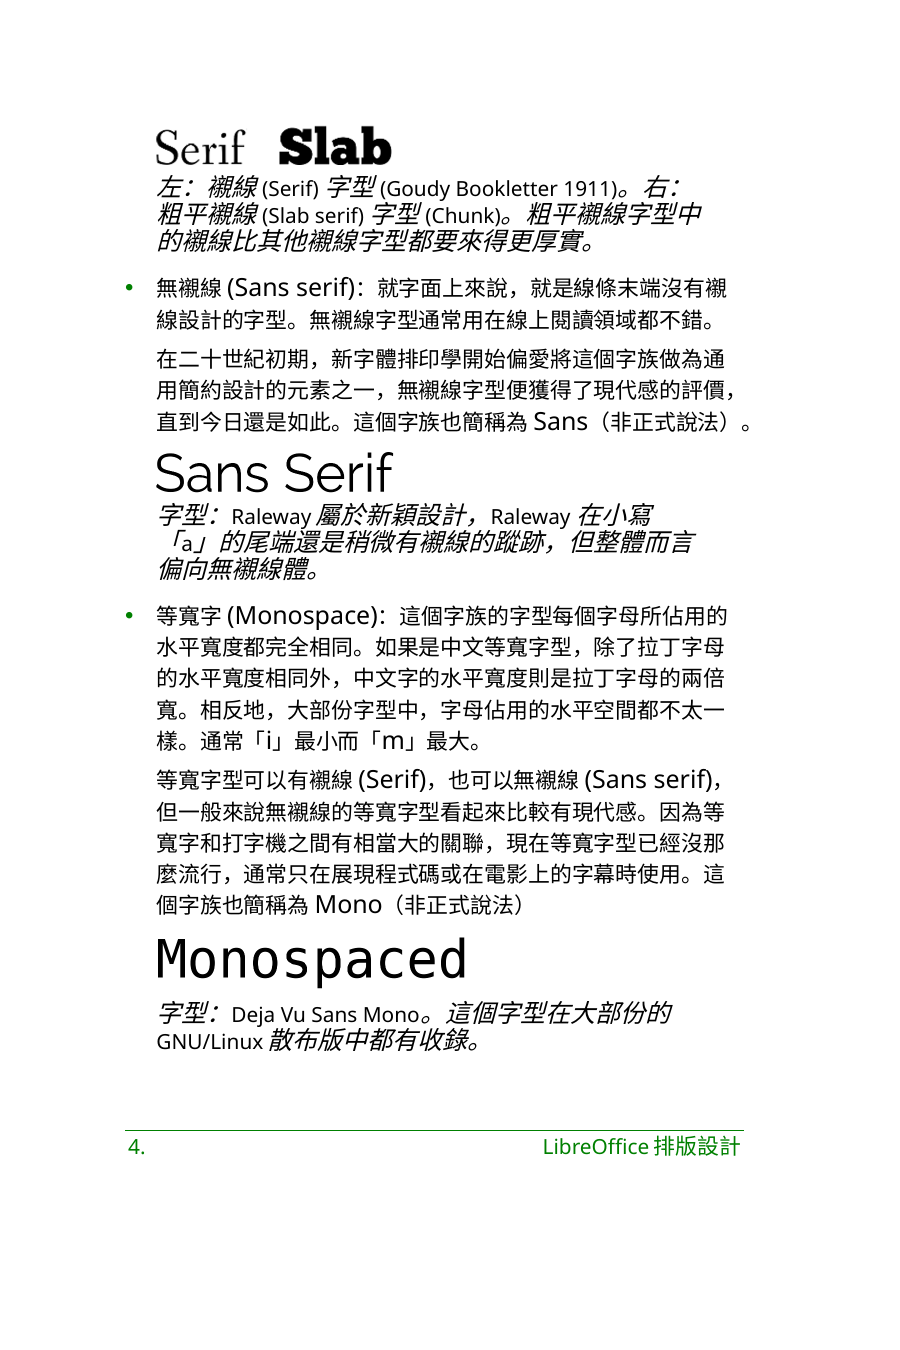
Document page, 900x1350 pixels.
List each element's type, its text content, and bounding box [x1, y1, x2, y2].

table_cell 字型：Deja Vu Sans Mono。這個字型在大部份的GNU/Linux散布版中都有收錄。 [156, 993, 712, 1055]
table_cell 字型：Raleway屬於新穎設計，Raleway 在小寫「a」的尾端還是稍微有襯線的蹤跡，但整體而言偏向無襯線體。 [156, 495, 712, 584]
picture [156, 452, 394, 493]
picture [156, 125, 392, 165]
text 等寬字型可以有襯線 (Serif)，也可以無襯線 (Sans serif)，但一般來說無襯線的等寬字型看起來比較有現代感。因為等寬字和打字機之間有相當大的關聯，現在等寬字型已經沒那麼流行，通常只在展現程式碼或在電影上的字幕時使用。這個字族也簡稱為 Mono（非正式說法） [156, 764, 744, 920]
table_header [156, 125, 712, 167]
list 等寬字 (Monospace)：這個字族的字型每個字母所佔用的水平寬度都完全相同。如果是中文等寬字型，除了拉丁字母的水平寬度相同外，中文字的水平寬度則是拉丁字母的兩倍寬。相反地，大部份字型中，字母佔用的水平空間都不太一樣。通常「i」最小而「m」最大。 [125, 599, 744, 756]
list 無襯線 (Sans serif)：就字面上來說，就是線條末端沒有襯線設計的字型。無襯線字型通常用在線上閱讀領域都不錯。 [125, 272, 744, 334]
table_header [156, 452, 712, 494]
text 在二十世紀初期，新字體排印學開始偏愛將這個字族做為通用簡約設計的元素之一，無襯線字型便獲得了現代感的評價，直到今日還是如此。這個字族也簡稱為 Sans（非正式說法）。 [156, 343, 744, 436]
table_cell 左：襯線 (Serif) 字型 (Goudy Bookletter 1911)。右：粗平襯線 (Slab serif) 字型 (Chunk)。粗平襯線字型中的襯線比其他襯線字型都要來得更厚實。 [156, 167, 712, 256]
table_header [156, 936, 712, 993]
picture [156, 935, 470, 991]
